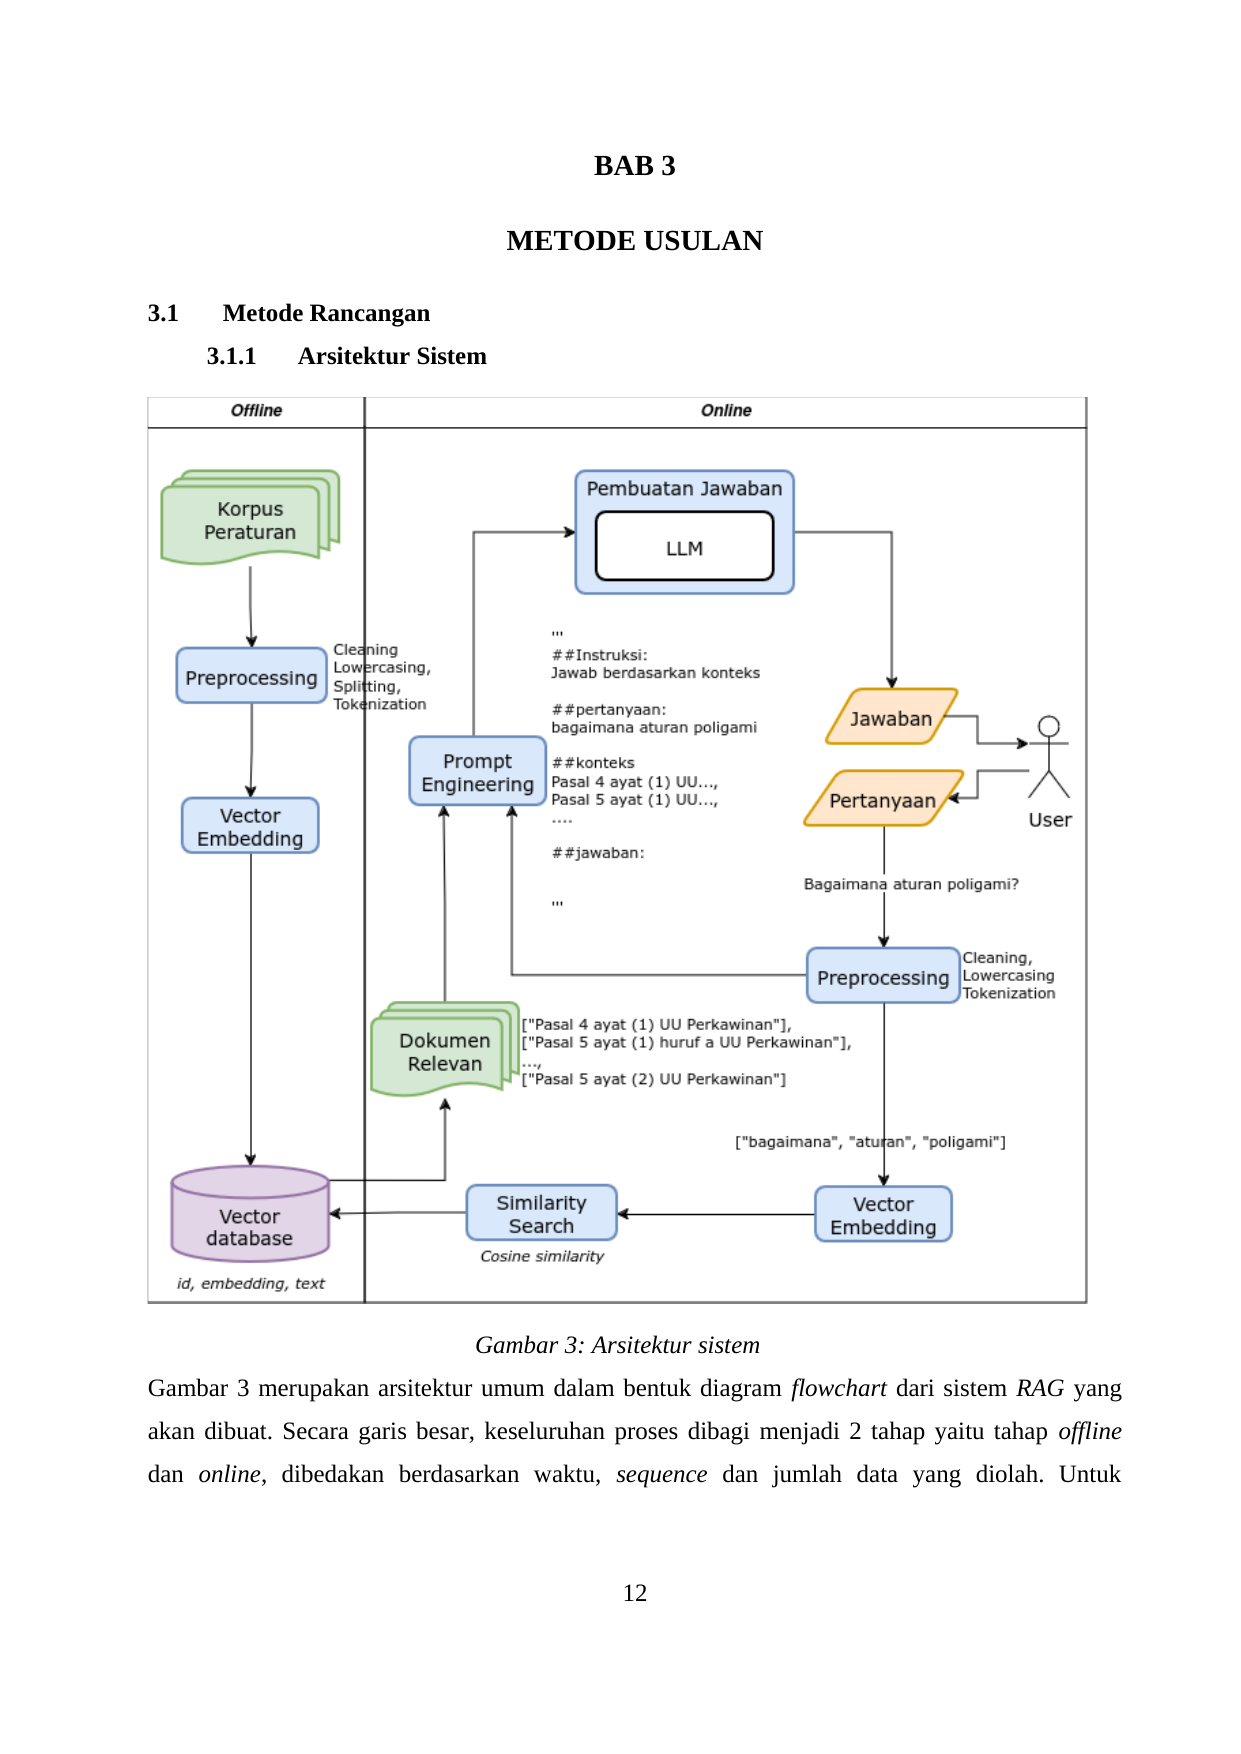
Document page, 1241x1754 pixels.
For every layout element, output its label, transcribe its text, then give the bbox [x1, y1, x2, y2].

subtitle METODE USULAN [148, 223, 1122, 256]
text Gambar 3: Arsitektur sistem [148, 1304, 1088, 1359]
picture [147, 397, 1088, 1304]
subtitle Arsitektur Sistem [207, 341, 1122, 370]
subtitle Metode Rancangan [148, 298, 1122, 327]
text Gambar 3 merupakan arsitektur umum dalam bentuk diagram flowchart dari sistem RAG yang akan dibuat. Secara garis besar, keseluruhan proses dibagi menjadi 2 tahap yaitu tahap offline dan online, dibedakan berdasarkan waktu, sequence dan jumlah data yang diolah. Untuk [148, 1373, 1122, 1488]
subtitle BAB 3 [148, 148, 1122, 181]
